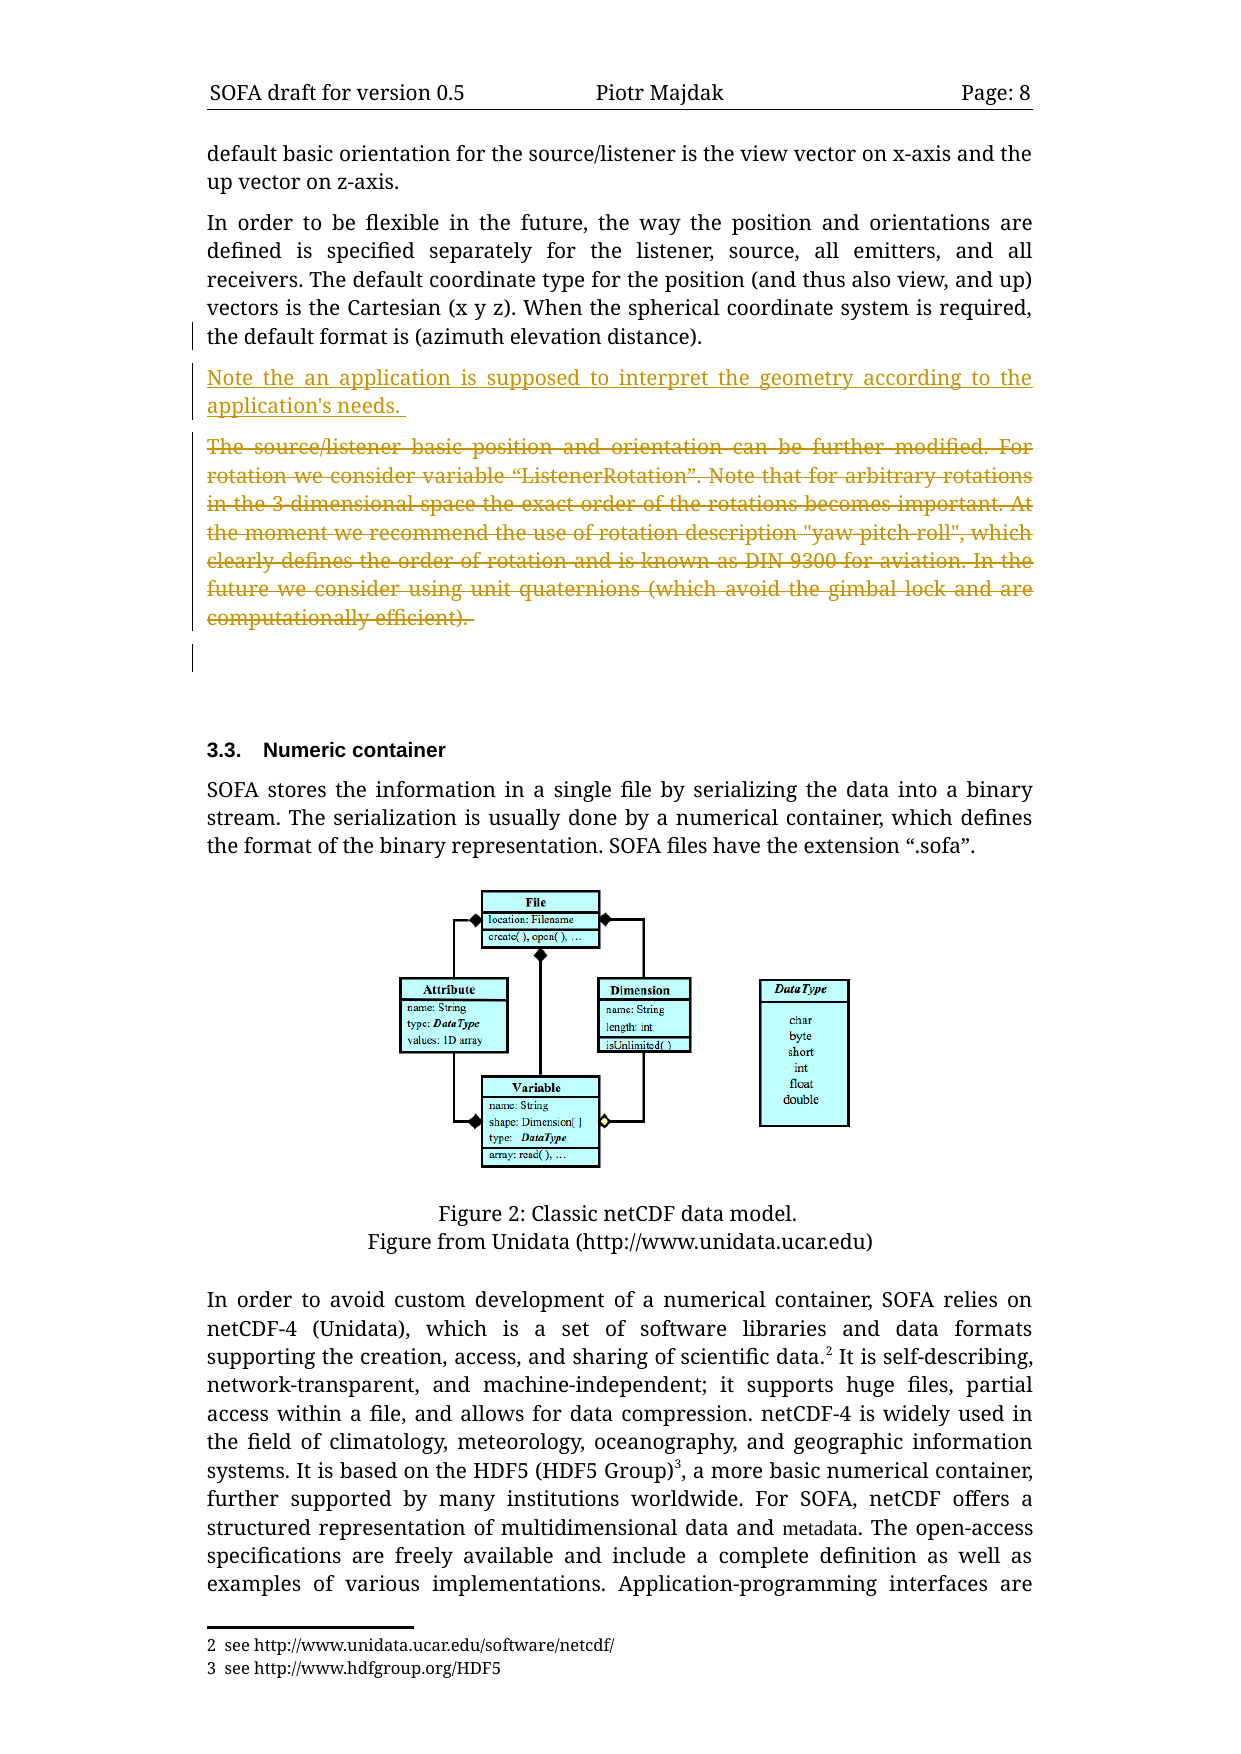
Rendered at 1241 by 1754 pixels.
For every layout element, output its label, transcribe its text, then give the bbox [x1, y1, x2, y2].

text In order to be flexible in the future, the way the position and orientations are defined is specified separately for the listener, source, all emitters, and all receivers. The default coordinate type for the position (and thus also view, and up) vectors is the Cartesian (x y z). When the spherical coordinate system is required, the default format is (azimuth elevation distance). [207, 208, 1033, 350]
text application's needs. [207, 388, 1033, 420]
text see http://www.hdfgroup.org/HDF5 [207, 1656, 1033, 1679]
text Figure 2: Classic netCDF data model. Figure from Unidata (http://www.unidata.ucar.edu) [266, 898, 974, 1256]
picture [383, 886, 857, 1170]
text Note the an application is supposed to interpret the geometry according to the [207, 363, 1033, 387]
text see http://www.unidata.ucar.edu/software/netcdf/ [207, 1633, 1033, 1656]
text SOFA stores the information in a single file by serializing the data into a binary stream. The serialization is usually done by a numerical container, which defines the format of the binary representation. SOFA files have the extension “.sofa”. [207, 775, 1033, 860]
text default basic orientation for the source/listener is the view vector on x-axis and the up vector on z-axis. [207, 139, 1033, 196]
text In order to avoid custom development of a numerical container, SOFA relies on netCDF-4 (Unidata), which is a set of software libraries and data formats supporting the creation, access, and sharing of scientific data. It is self-describing, network-transparent, and machine-independent; it supports huge files, partial access within a file, and allows for data compression. netCDF-4 is widely used in the field of climatology, meteorology, oceanography, and geographic information systems. It is based on the HDF5 (HDF5 Group), a more basic numerical container, further supported by many institutions worldwide. For SOFA, netCDF offers a structured representation of multidimensional data and metadata. The open-access specifications are freely available and include a complete definition as well as examples of various implementations. Application-programming interfaces are [207, 872, 1033, 1598]
subtitle Numeric container [207, 738, 1033, 762]
